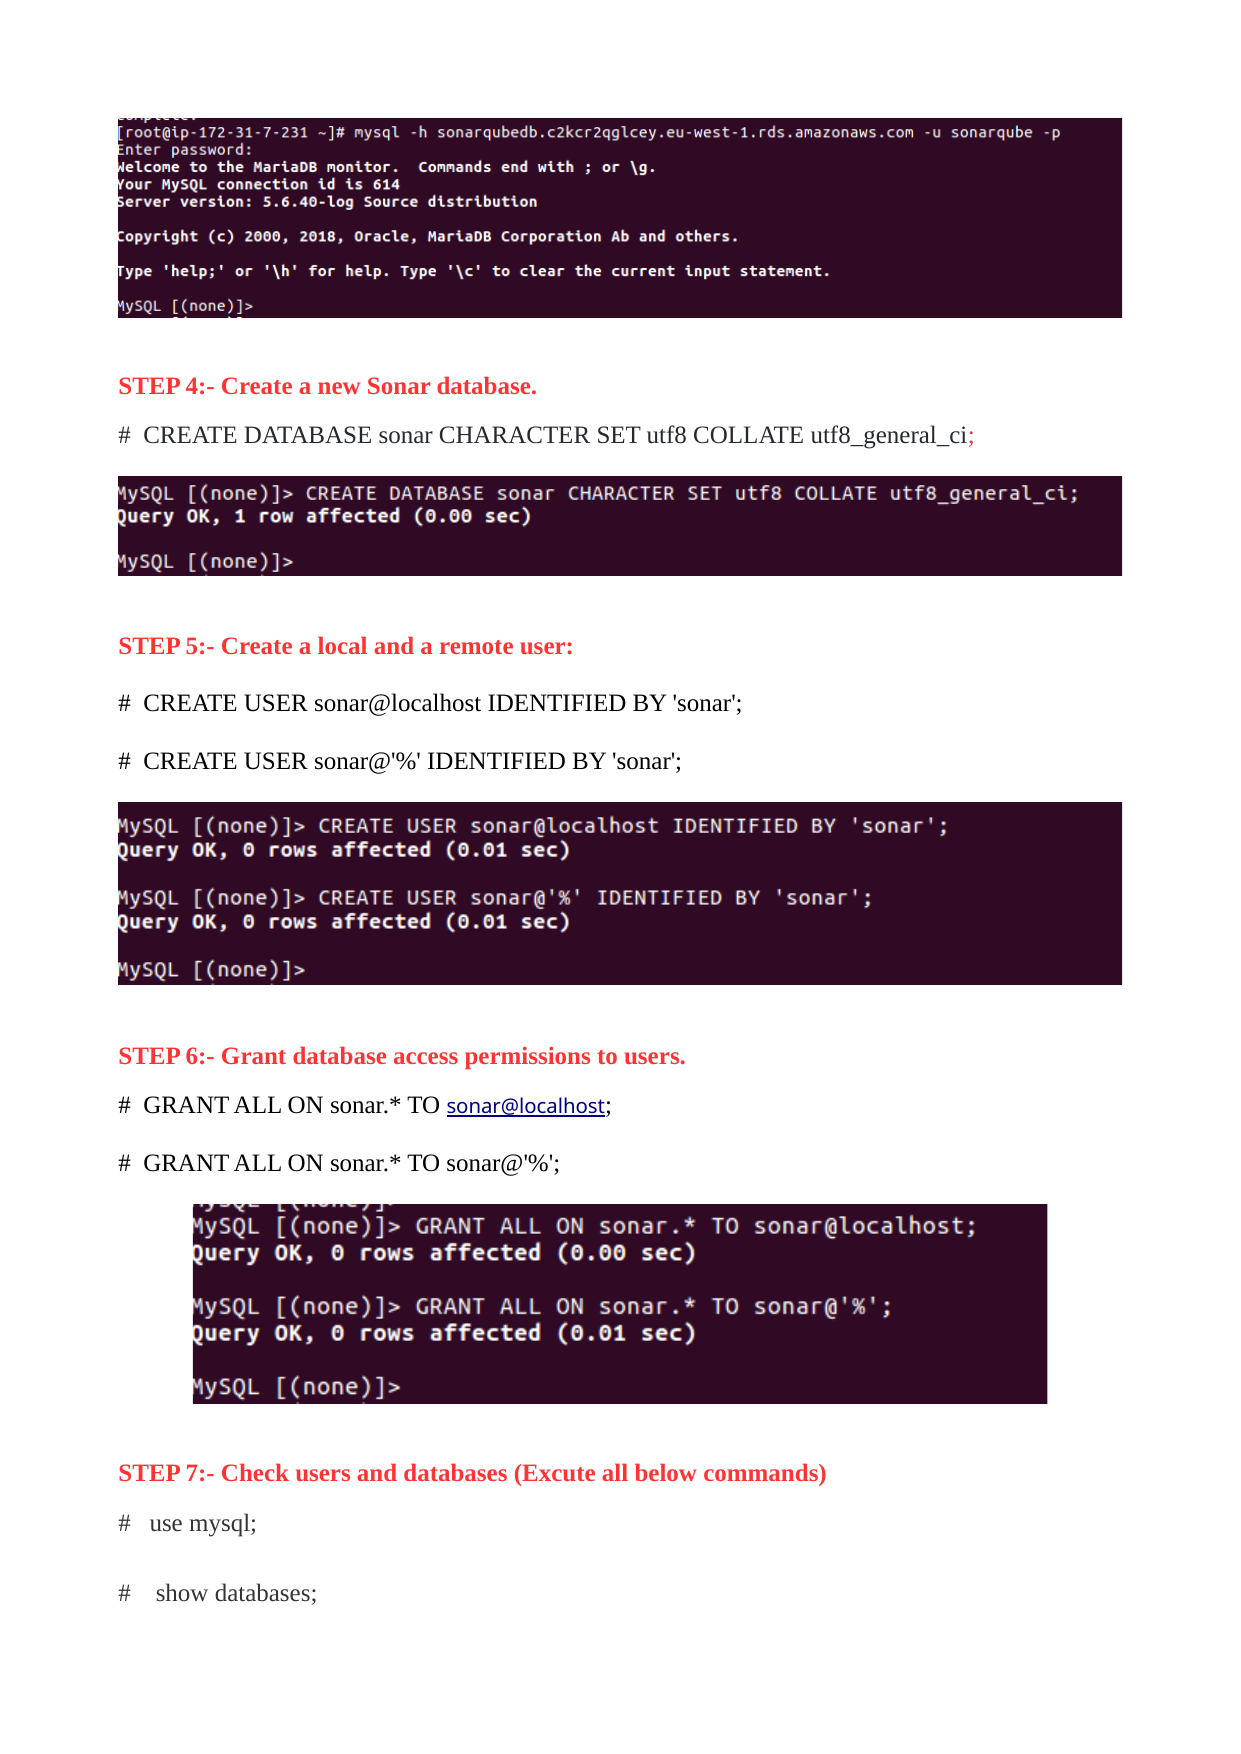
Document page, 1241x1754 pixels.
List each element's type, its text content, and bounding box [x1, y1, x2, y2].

text STEP 4:- Create a new Sonar database. [118, 371, 1122, 400]
picture [192, 1204, 1048, 1404]
text # CREATE USER sonar@'%' IDENTIFIED BY 'sonar'; [118, 746, 1122, 775]
text # GRANT ALL ON sonar.* TO sonar@'%'; [118, 1148, 1122, 1177]
picture [118, 802, 1123, 985]
picture [118, 118, 1123, 318]
picture [118, 476, 1123, 576]
text # GRANT ALL ON sonar.* TO sonar@localhost; [118, 1090, 1122, 1119]
text STEP 6:- Grant database access permissions to users. [118, 1041, 1122, 1070]
text # CREATE DATABASE sonar CHARACTER SET utf8 COLLATE utf8_general_ci; [118, 420, 1122, 449]
text STEP 7:- Check users and databases (Excute all below commands) [118, 1458, 1122, 1487]
text # show databases; [118, 1578, 1122, 1607]
text # use mysql; [118, 1508, 1122, 1536]
text # CREATE USER sonar@localhost IDENTIFIED BY 'sonar'; [118, 688, 1122, 717]
text STEP 5:- Create a local and a remote user: [118, 631, 1122, 660]
